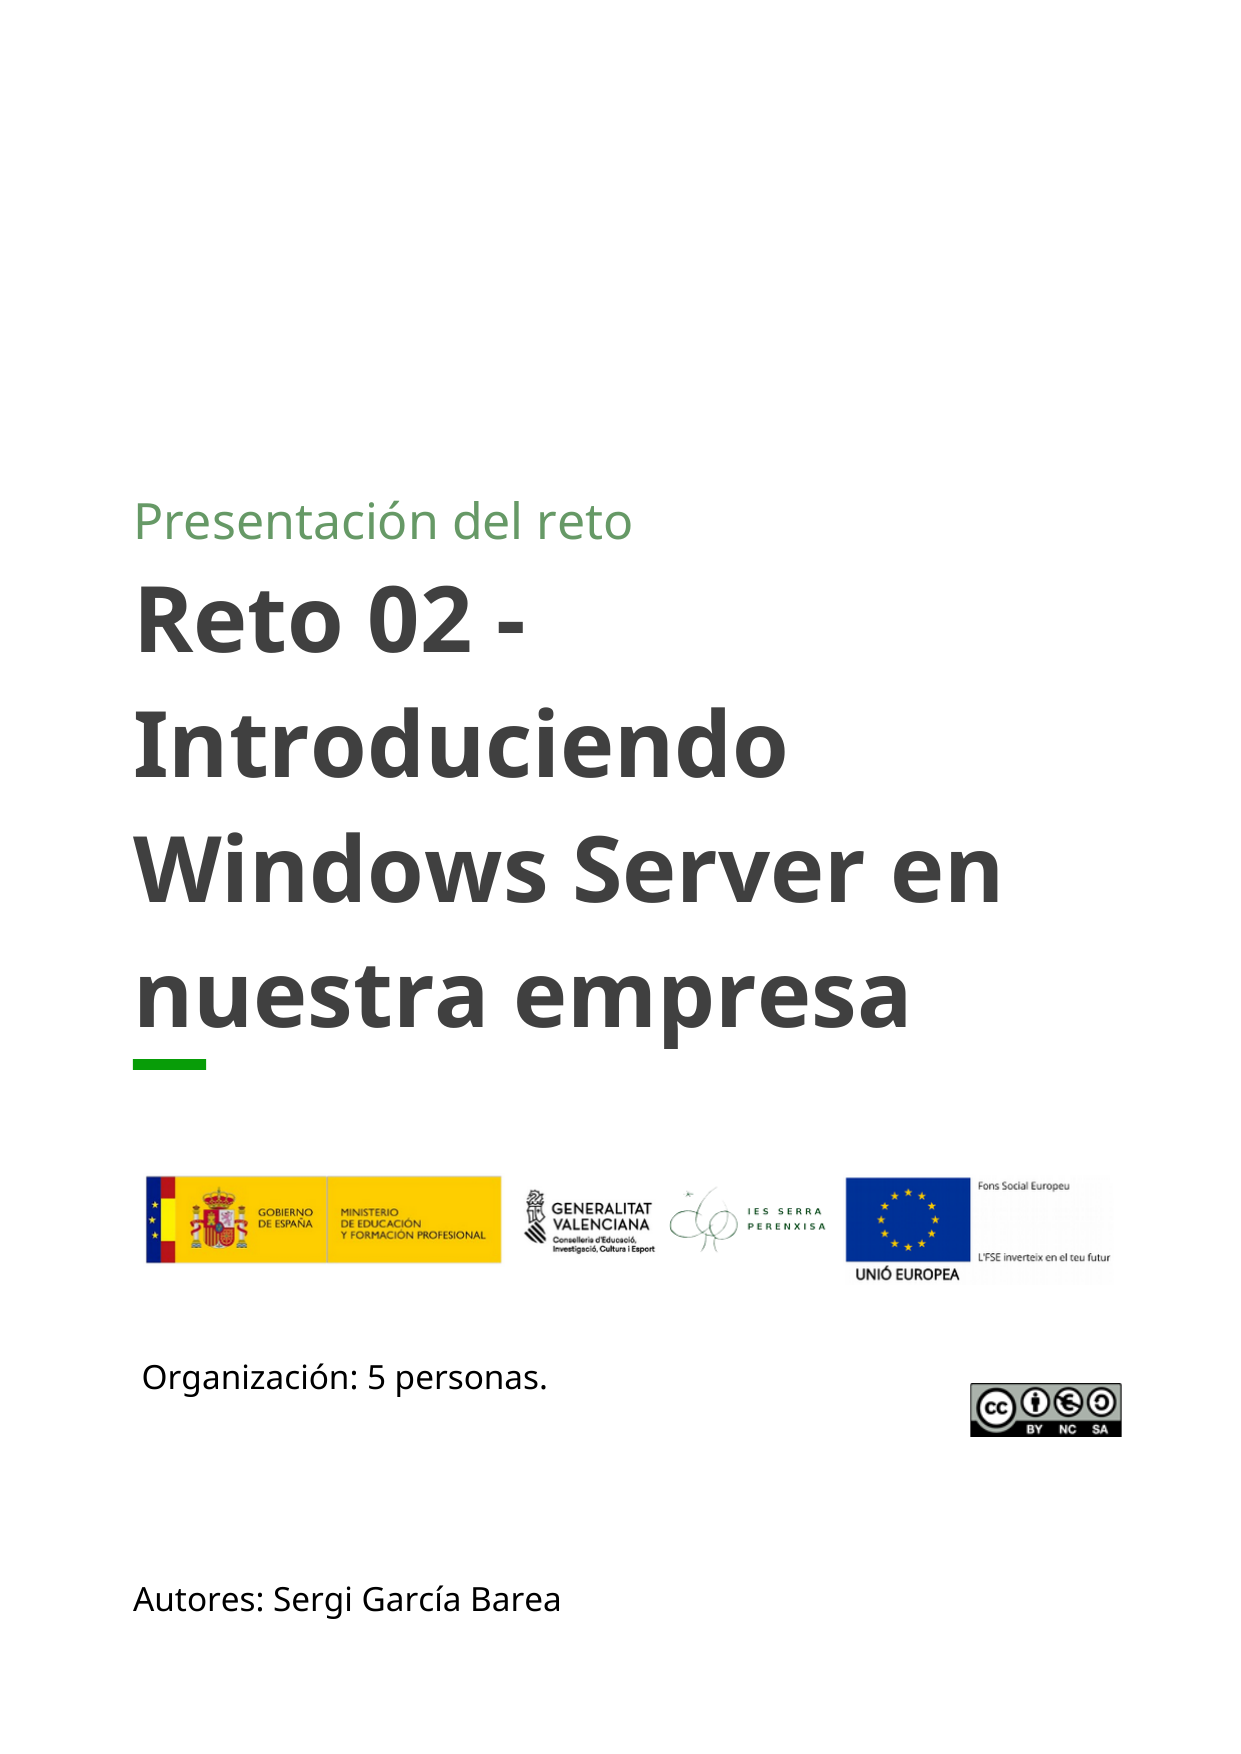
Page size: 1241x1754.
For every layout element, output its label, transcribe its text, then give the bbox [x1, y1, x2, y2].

text Organización: 5 personas. [133, 1354, 1122, 1399]
text Autores: Sergi García Barea [133, 1576, 1122, 1621]
picture [132, 1059, 207, 1070]
picture [970, 1383, 1122, 1437]
title Presentación del reto Reto 02 - Introduciendo Windows Server en nuestra empresa [133, 486, 1122, 1054]
picture [132, 1157, 1122, 1296]
